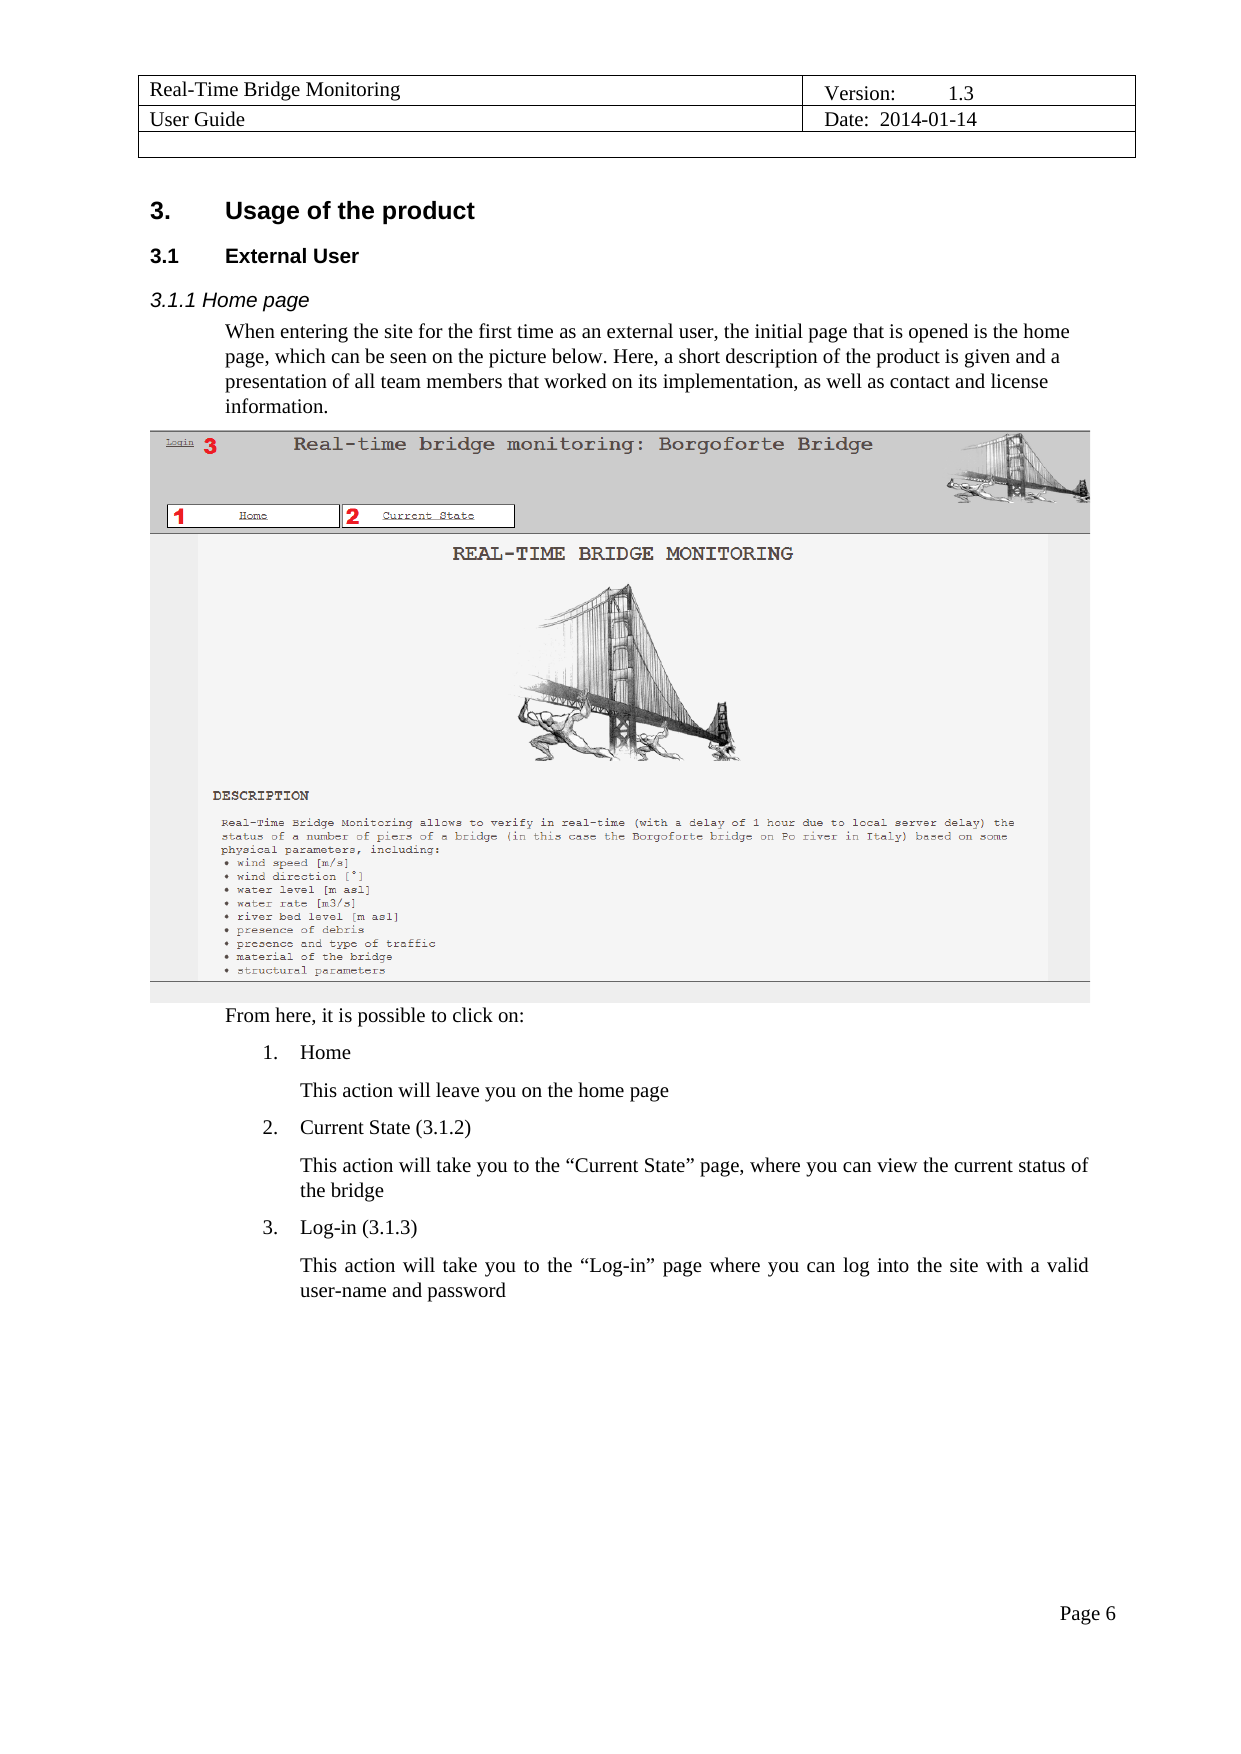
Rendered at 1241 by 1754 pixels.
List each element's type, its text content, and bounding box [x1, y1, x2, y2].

text When entering the site for the first time as an external user, the initial page that is opened is the home page, which can be seen on the picture below. Here, a short description of the product is given and a presentation of all team members that worked on its implementation, as well as contact and license information. [225, 318, 1090, 418]
list Log-in (3.1.3) [262, 1214, 1090, 1239]
subtitle 3.1.1 Home page [150, 287, 1090, 312]
picture [150, 430, 1091, 1003]
list This action will leave you on the home page [262, 1077, 1090, 1102]
subtitle Usage of the product [150, 196, 1090, 224]
list This action will take you to the “Log-in” page where you can log into the site with a valid user-name and password [262, 1252, 1090, 1302]
list Current State (3.1.2) [262, 1114, 1090, 1139]
list This action will take you to the “Current State” page, where you can view the current status of the bridge [262, 1152, 1090, 1202]
list Home [262, 1039, 1090, 1064]
subtitle External User [150, 243, 1090, 268]
text From here, it is possible to click on: [225, 1003, 1090, 1027]
